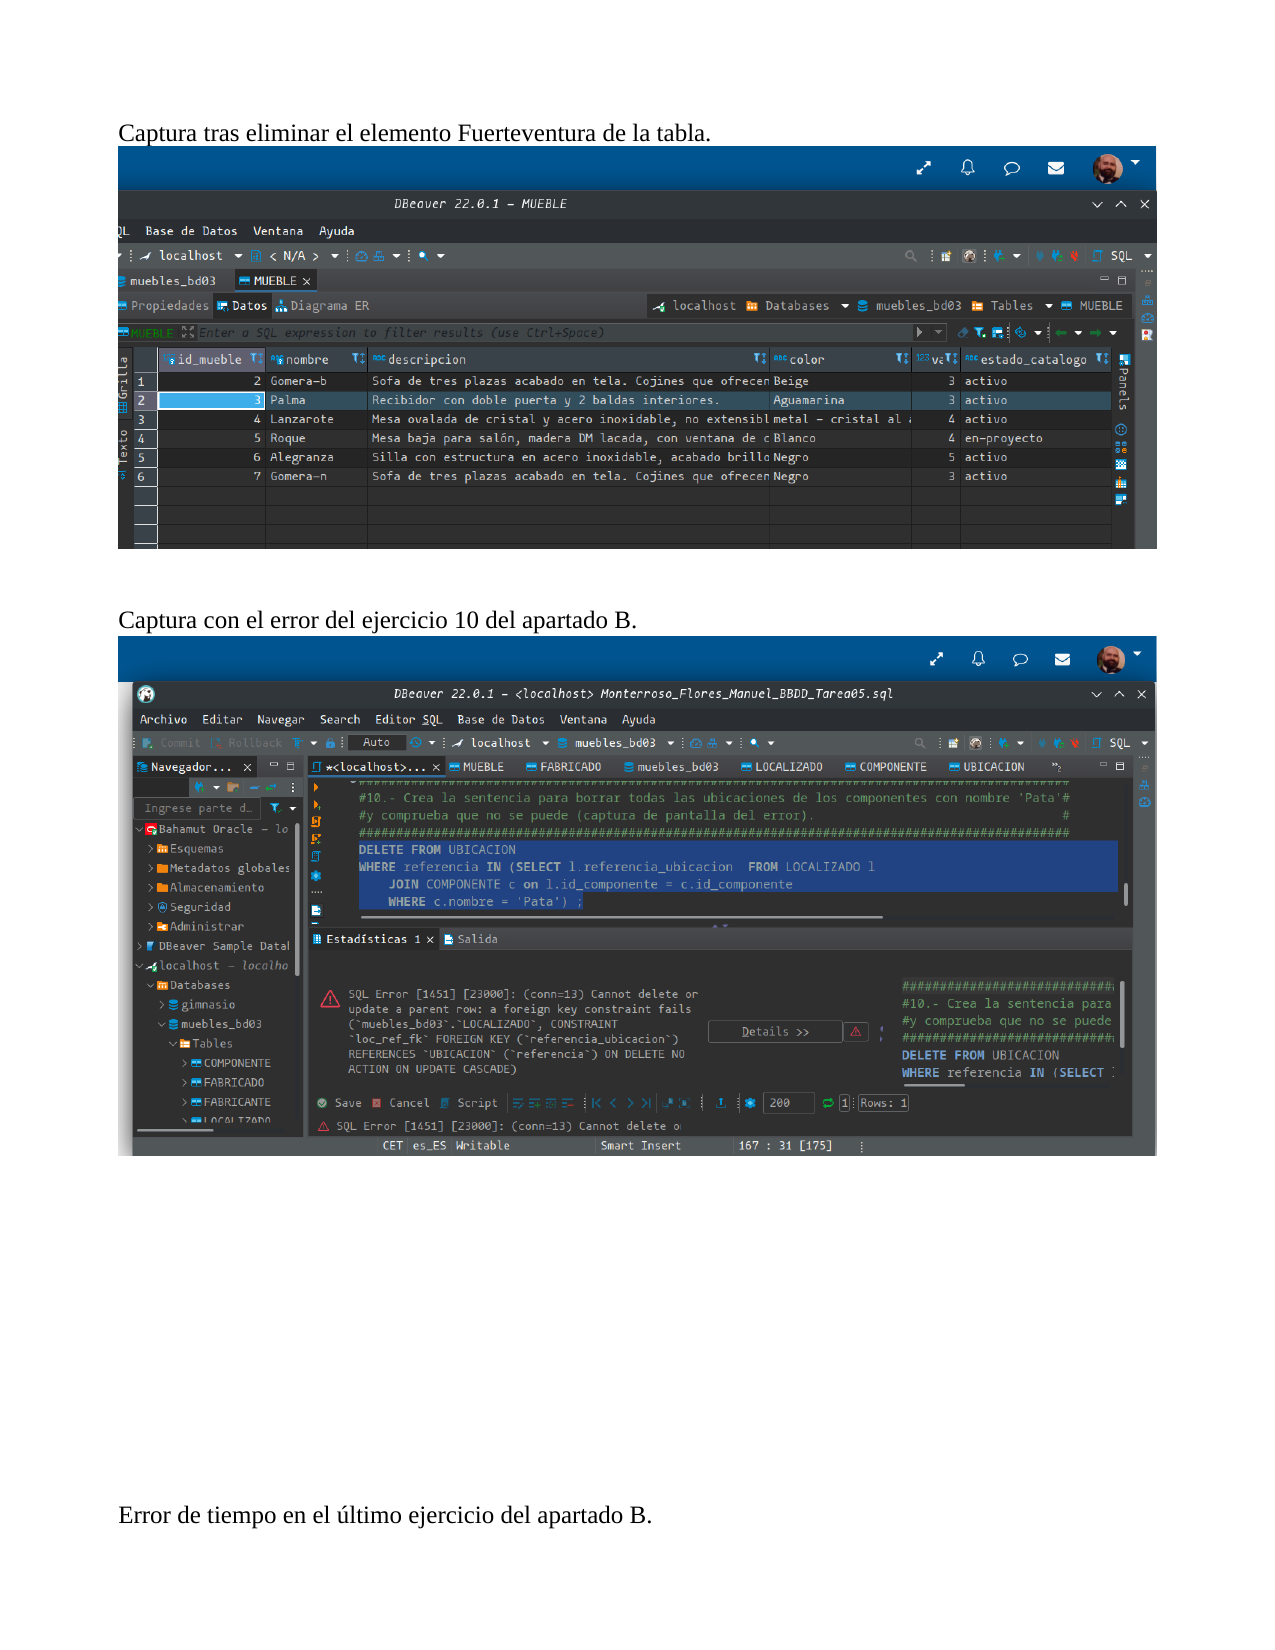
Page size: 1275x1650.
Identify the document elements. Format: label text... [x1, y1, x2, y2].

table_header [118, 549, 1157, 577]
text Captura con el error del ejercicio 10 del apartado B. [118, 606, 1157, 634]
text Error de tiempo en el último ejercicio del apartado B. [118, 1500, 1157, 1529]
text Captura tras eliminar el elemento Fuerteventura de la tabla. [118, 118, 1157, 146]
table_header [118, 1156, 1157, 1184]
picture [118, 146, 1157, 549]
picture [118, 634, 1157, 1156]
